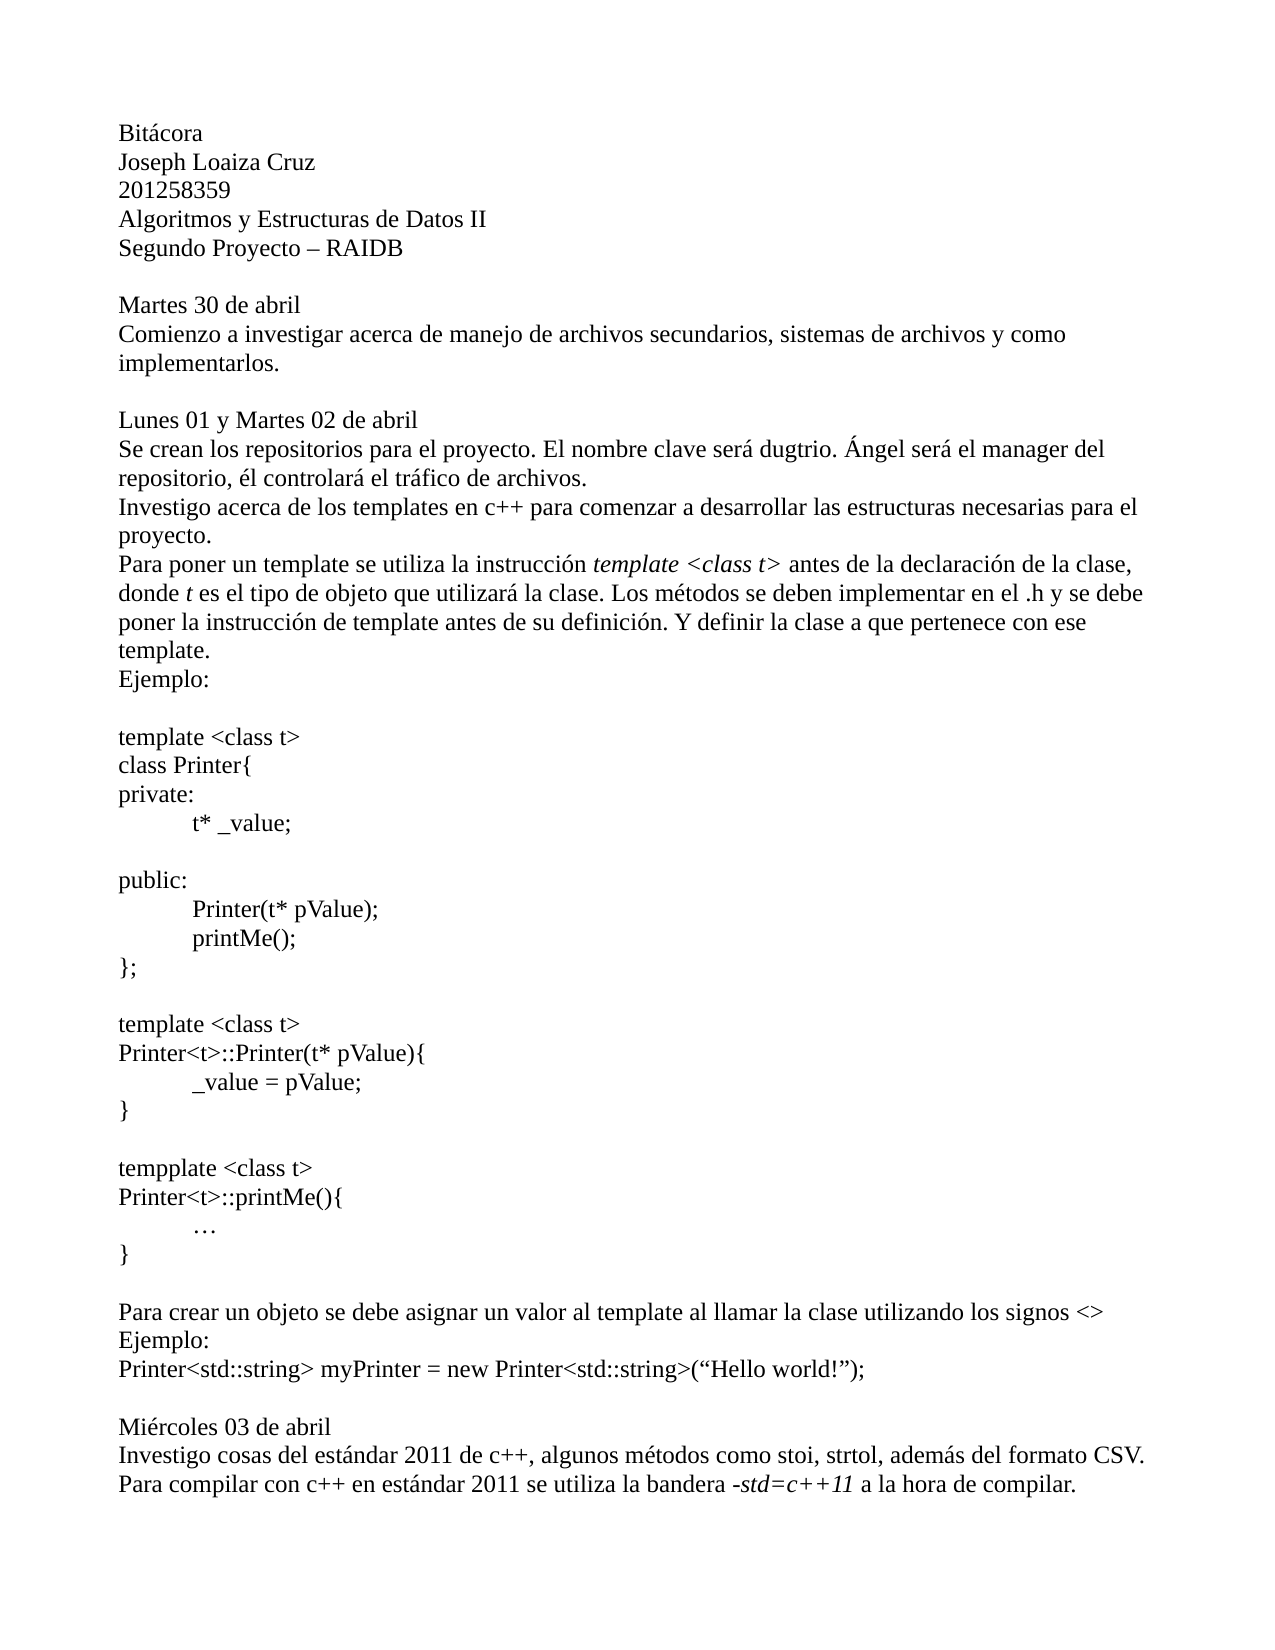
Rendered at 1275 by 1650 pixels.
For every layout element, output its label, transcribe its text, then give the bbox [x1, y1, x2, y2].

text class Printer{ [118, 751, 1157, 779]
text Martes 30 de abril [118, 291, 1157, 319]
text Lunes 01 y Martes 02 de abril [118, 406, 1157, 434]
text Printer<std::string> myPrinter = new Printer<std::string>(“Hello world!”); [118, 1354, 1157, 1383]
text }; [118, 952, 1157, 981]
text Algoritmos y Estructuras de Datos II [118, 204, 1157, 233]
text Ejemplo: [118, 664, 1157, 693]
text template <class t> [118, 722, 1157, 751]
text template <class t> [118, 1009, 1157, 1038]
text tempplate <class t> [118, 1153, 1157, 1182]
text } [118, 1096, 1157, 1124]
text Printer<t>::printMe(){ [118, 1182, 1157, 1211]
text public: [118, 866, 1157, 894]
text Para compilar con c++ en estándar 2011 se utiliza la bandera -std=c++11 a la hora de compilar. [118, 1469, 1157, 1498]
text Investigo cosas del estándar 2011 de c++, algunos métodos como stoi, strtol, además del formato CSV. [118, 1441, 1157, 1469]
text } [118, 1239, 1157, 1268]
text 201258359 [118, 176, 1157, 204]
text Ejemplo: [118, 1326, 1157, 1354]
text Para poner un template se utiliza la instrucción template <class t> antes de la declaración de la clase, donde t es el tipo de objeto que utilizará la clase. Los métodos se deben implementar en el .h y se debe poner la instrucción de template antes de su definición. Y definir la clase a que pertenece con ese template. [118, 549, 1157, 664]
text printMe(); [118, 923, 1157, 952]
text … [118, 1211, 1157, 1239]
text Para crear un objeto se debe asignar un valor al template al llamar la clase utilizando los signos <> [118, 1297, 1157, 1326]
text _value = pValue; [118, 1067, 1157, 1096]
text private: [118, 779, 1157, 808]
text Segundo Proyecto – RAIDB [118, 233, 1157, 262]
text t* _value; [118, 808, 1157, 837]
text Miércoles 03 de abril [118, 1412, 1157, 1441]
text Comienzo a investigar acerca de manejo de archivos secundarios, sistemas de archivos y como implementarlos. [118, 319, 1157, 377]
text Printer<t>::Printer(t* pValue){ [118, 1038, 1157, 1067]
text Investigo acerca de los templates en c++ para comenzar a desarrollar las estructuras necesarias para el proyecto. [118, 492, 1157, 549]
text Bitácora [118, 118, 1157, 147]
text Joseph Loaiza Cruz [118, 147, 1157, 176]
text Printer(t* pValue); [118, 894, 1157, 923]
text Se crean los repositorios para el proyecto. El nombre clave será dugtrio. Ángel será el manager del repositorio, él controlará el tráfico de archivos. [118, 434, 1157, 492]
